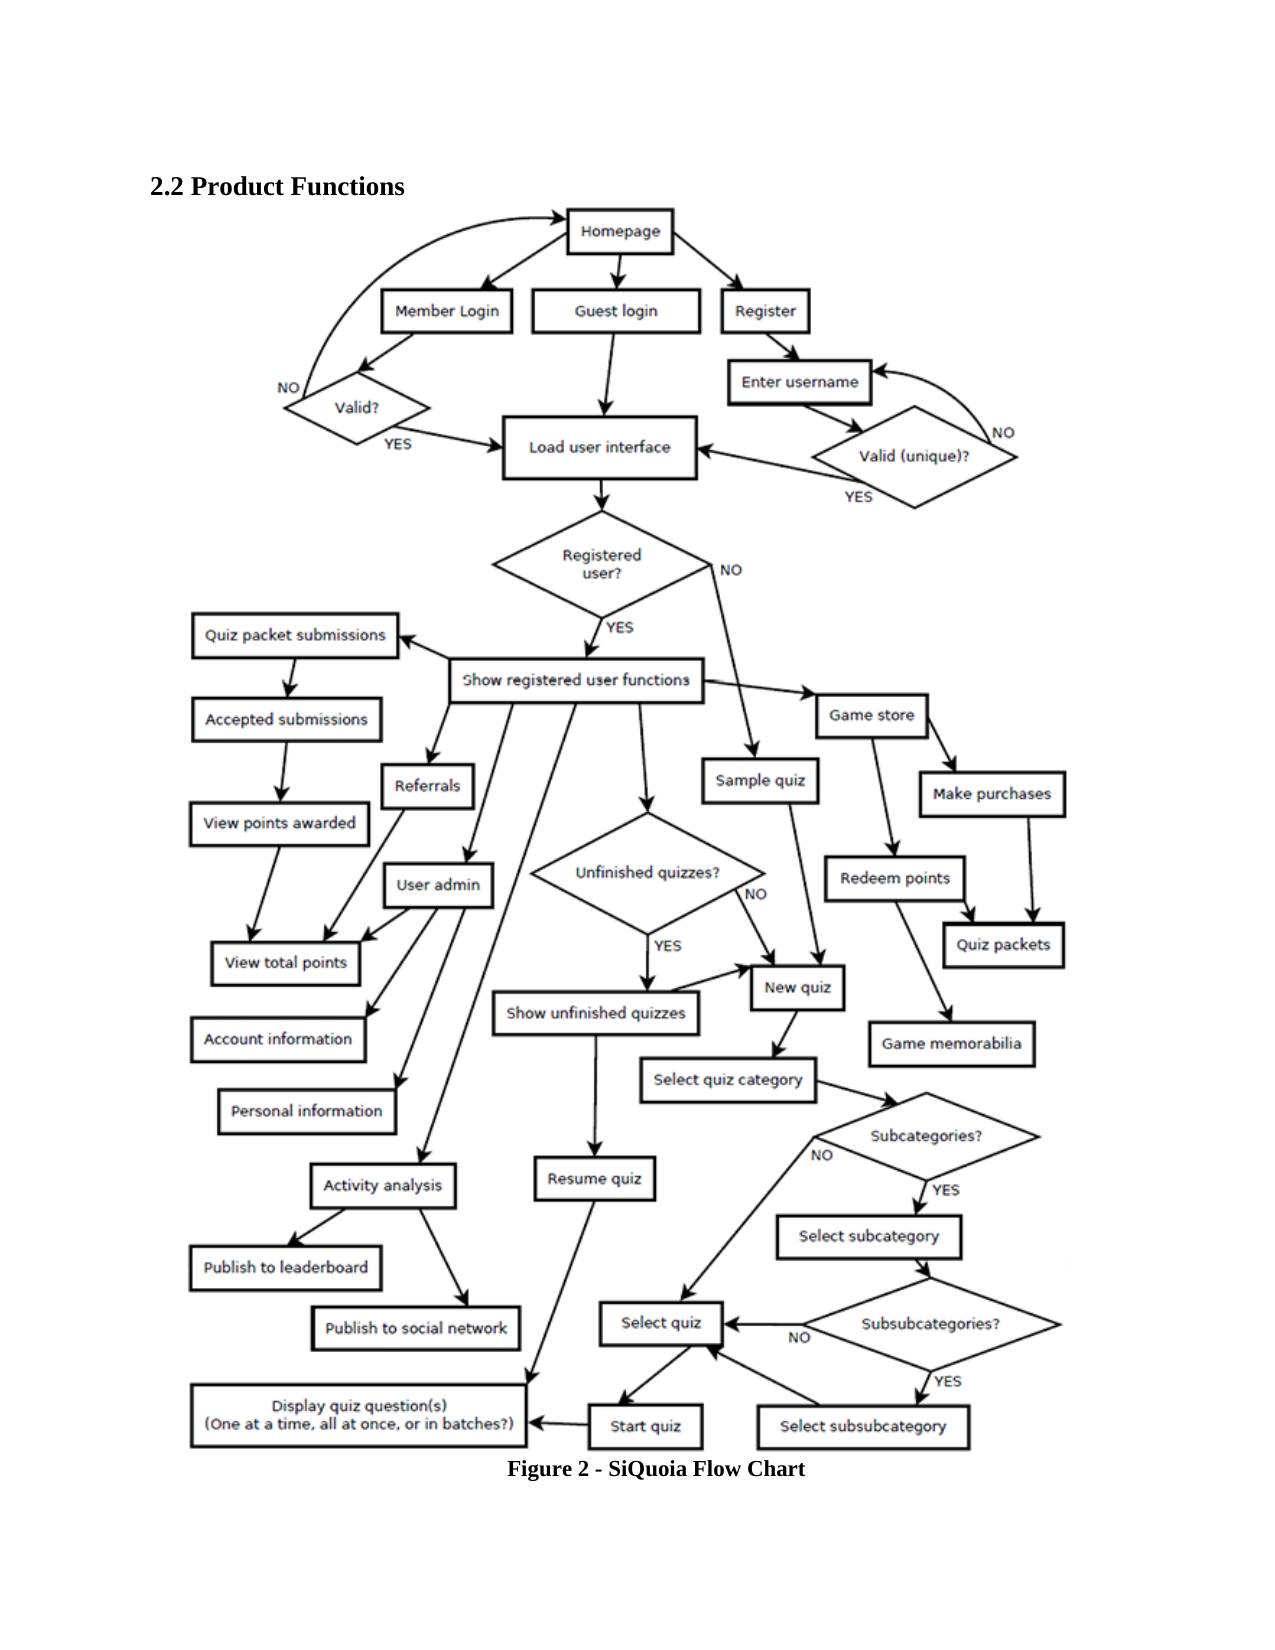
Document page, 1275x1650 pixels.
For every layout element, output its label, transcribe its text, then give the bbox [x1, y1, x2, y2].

picture [187, 205, 1071, 1453]
subtitle 2.2 Product Functions [150, 171, 1125, 201]
text Figure 2 - SiQuoia Flow Chart [187, 1456, 1125, 1481]
